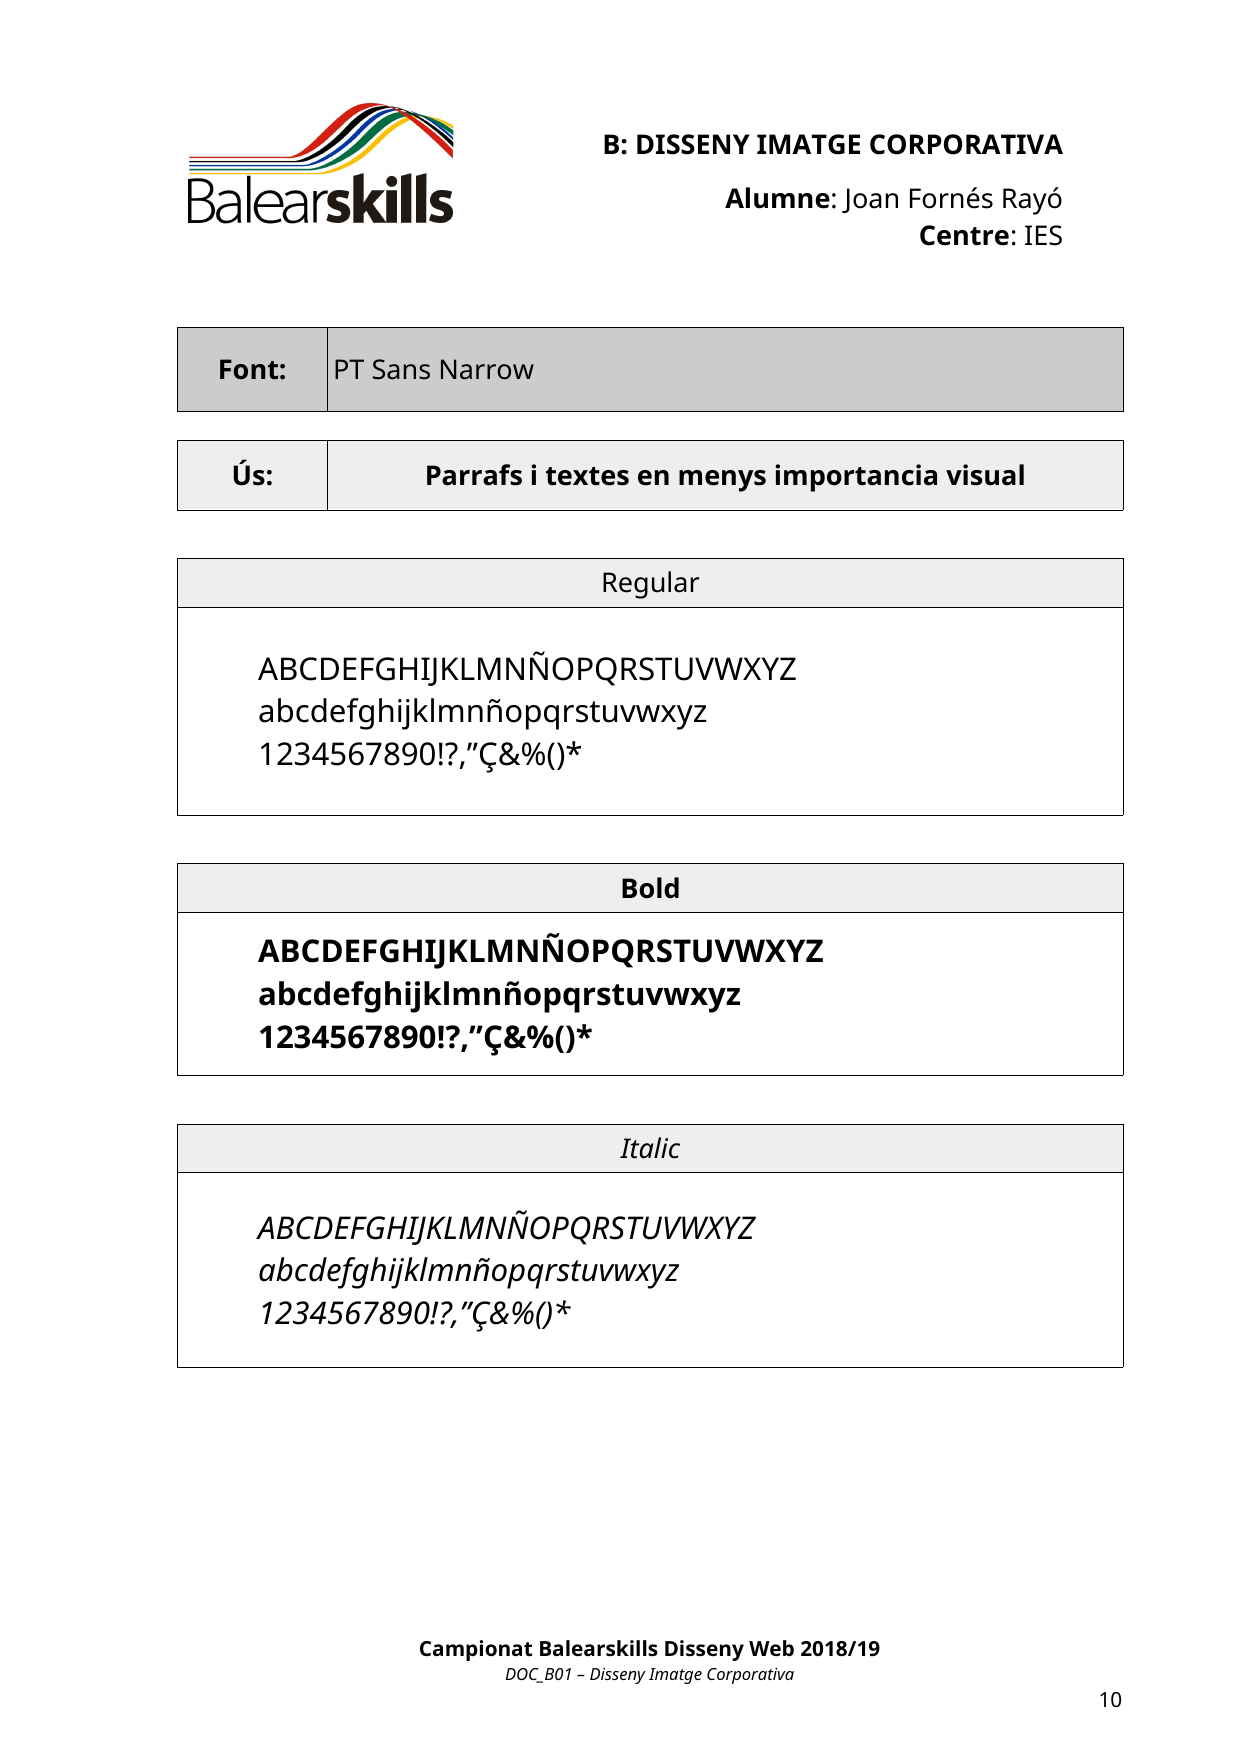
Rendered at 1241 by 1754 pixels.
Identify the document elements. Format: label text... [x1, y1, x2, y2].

table_cell ABCDEFGHIJKLMNÑOPQRSTUVWXYZ abcdefghijklmnñopqrstuvwxyz 1234567890!?,”Ç&%()* [178, 913, 1123, 1075]
table_cell ABCDEFGHIJKLMNÑOPQRSTUVWXYZ abcdefghijklmnñopqrstuvwxyz 1234567890!?,”Ç&%()* [178, 608, 1123, 815]
table_cell Ús: [178, 441, 327, 509]
table_header PT Sans Narrow [328, 328, 1123, 411]
table_cell [177, 1076, 1123, 1123]
table_cell ABCDEFGHIJKLMNÑOPQRSTUVWXYZ abcdefghijklmnñopqrstuvwxyz 1234567890!?,”Ç&%()* [178, 1173, 1123, 1367]
table_cell [177, 816, 1123, 863]
table_cell [177, 511, 1123, 558]
table_cell Italic [178, 1125, 1123, 1172]
table_cell Bold [178, 864, 1123, 912]
table_header Font: [178, 328, 327, 411]
table_cell Regular [178, 559, 1123, 607]
table_cell Parrafs i textes en menys importancia visual [328, 441, 1123, 509]
picture [177, 89, 465, 230]
table_cell [177, 412, 1123, 440]
